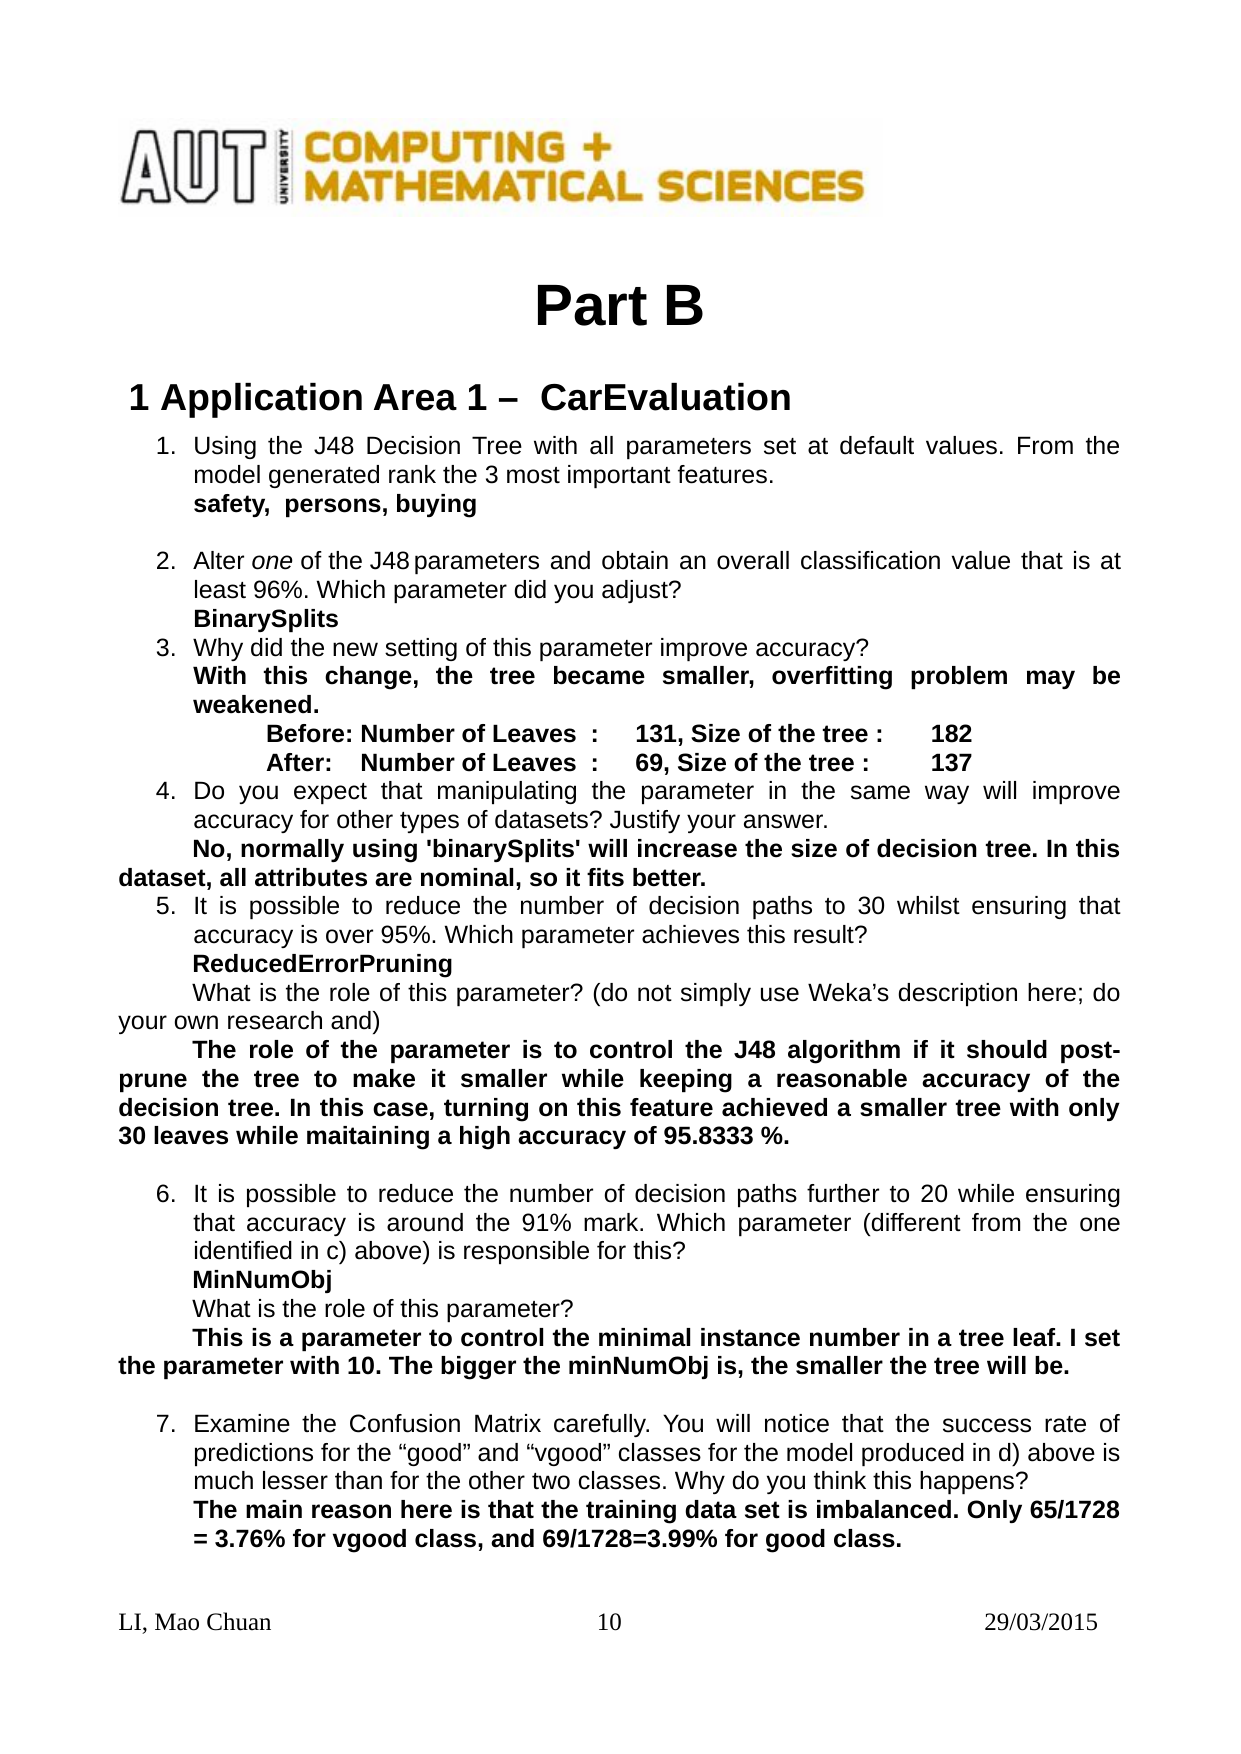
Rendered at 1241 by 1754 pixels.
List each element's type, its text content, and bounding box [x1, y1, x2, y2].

list It is possible to reduce the number of decision paths to 30 whilst ensuring that accuracy is over 95%. Which parameter achieves this result? [156, 891, 1122, 949]
list Using the J48 Decision Tree with all parameters set at default values. From the model generated rank the 3 most important features. [156, 431, 1122, 489]
list Examine the Confusion Matrix carefully. You will notice that the success rate of predictions for the “good” and “vgood” classes for the model produced in d) above is much lesser than for the other two classes. Why do you think this happens? [156, 1409, 1122, 1495]
list It is possible to reduce the number of decision paths further to 20 while ensuring that accuracy is around the 91% mark. Which parameter (different from the one identified in c) above) is responsible for this? [156, 1179, 1122, 1265]
title Part B [118, 271, 1122, 338]
list The main reason here is that the training data set is imbalanced. Only 65/1728 = 3.76% for vgood class, and 69/1728=3.99% for good class. [156, 1495, 1122, 1552]
text What is the role of this parameter? (do not simply use Weka’s description here; do your own research and) [118, 977, 1122, 1035]
list BinarySplits [156, 604, 1122, 632]
text ReducedErrorPruning [118, 949, 1122, 977]
text The role of the parameter is to control the J48 algorithm if it should post-prune the tree to make it smaller while keeping a reasonable accuracy of the decision tree. In this case, turning on this feature achieved a smaller tree with only 30 leaves while maitaining a high accuracy of 95.8333 %. [118, 1035, 1122, 1150]
list Do you expect that manipulating the parameter in the same way will improve accuracy for other types of datasets? Justify your answer. [156, 776, 1122, 834]
list safety, persons, buying [156, 489, 1122, 517]
text What is the role of this parameter? [118, 1294, 1122, 1322]
picture [118, 118, 883, 217]
text MinNumObj [118, 1265, 1122, 1294]
list Why did the new setting of this parameter improve accuracy? [156, 632, 1122, 661]
text No, normally using 'binarySplits' will increase the size of decision tree. In this dataset, all attributes are nominal, so it fits better. [118, 834, 1122, 891]
list After: Number of Leaves : 69, Size of the tree : 137 [156, 747, 1122, 776]
text This is a parameter to control the minimal instance number in a tree leaf. I set the parameter with 10. The bigger the minNumObj is, the smaller the tree will be. [118, 1322, 1122, 1380]
list With this change, the tree became smaller, overfitting problem may be weakened. [156, 661, 1122, 719]
list Before: Number of Leaves : 131, Size of the tree : 182 [156, 719, 1122, 747]
subtitle Application Area 1 – CarEvaluation [118, 376, 1122, 419]
list Alter one of the J48 parameters and obtain an overall classification value that is at least 96%. Which parameter did you adjust? [156, 546, 1122, 604]
